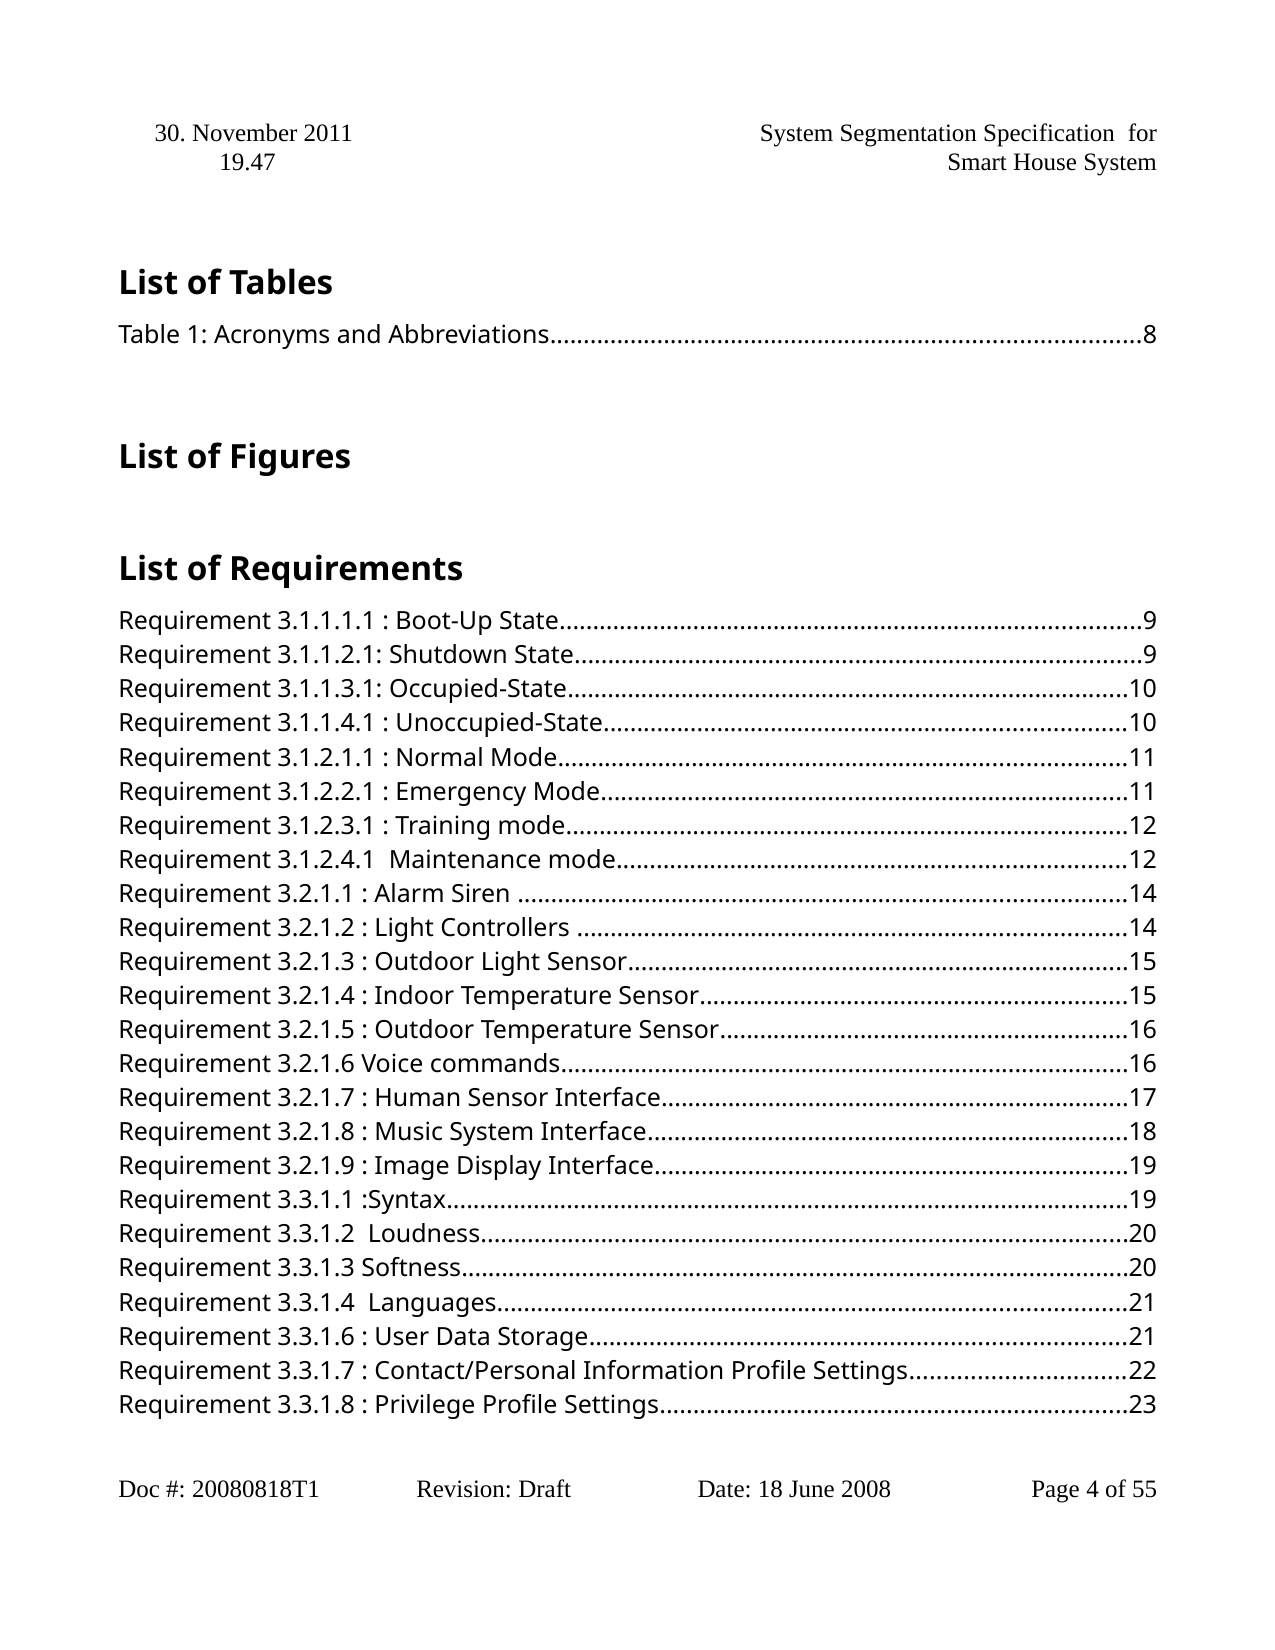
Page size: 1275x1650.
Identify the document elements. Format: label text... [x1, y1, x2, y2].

text Requirement 3.2.1.6 Voice commands 16 [118, 1046, 1157, 1080]
text Requirement 3.3.1.1 :Syntax 19 [118, 1182, 1157, 1216]
text Requirement 3.2.1.7 : Human Sensor Interface 17 [118, 1080, 1157, 1114]
text Requirement 3.2.1.5 : Outdoor Temperature Sensor 16 [118, 1012, 1157, 1046]
text Requirement 3.2.1.4 : Indoor Temperature Sensor 15 [118, 978, 1157, 1012]
text Requirement 3.3.1.2 Loudness 20 [118, 1216, 1157, 1250]
subtitle List of Requirements [118, 545, 1157, 590]
text Requirement 3.3.1.8 : Privilege Profile Settings 23 [118, 1386, 1157, 1420]
text Requirement 3.1.2.3.1 : Training mode 12 [118, 807, 1157, 841]
text Requirement 3.3.1.3 Softness 20 [118, 1250, 1157, 1284]
subtitle List of Tables [118, 259, 1157, 304]
text Requirement 3.2.1.8 : Music System Interface 18 [118, 1114, 1157, 1148]
text Requirement 3.3.1.4 Languages 21 [118, 1284, 1157, 1318]
text Requirement 3.1.1.4.1 : Unoccupied-State 10 [118, 705, 1157, 739]
text Requirement 3.1.2.4.1 Maintenance mode 12 [118, 841, 1157, 875]
text Requirement 3.1.2.2.1 : Emergency Mode 11 [118, 773, 1157, 807]
text Requirement 3.2.1.2 : Light Controllers 14 [118, 909, 1157, 943]
text Requirement 3.2.1.1 : Alarm Siren 14 [118, 875, 1157, 909]
subtitle List of Figures [118, 433, 1157, 479]
text Table 1: Acronyms and Abbreviations 8 [118, 317, 1157, 351]
text Requirement 3.1.1.3.1: Occupied-State 10 [118, 671, 1157, 705]
text Requirement 3.2.1.9 : Image Display Interface 19 [118, 1148, 1157, 1182]
text Requirement 3.1.1.1.1 : Boot-Up State 9 [118, 603, 1157, 637]
text Requirement 3.3.1.7 : Contact/Personal Information Profile Settings 22 [118, 1352, 1157, 1386]
text Requirement 3.3.1.6 : User Data Storage 21 [118, 1318, 1157, 1352]
text Requirement 3.2.1.3 : Outdoor Light Sensor 15 [118, 943, 1157, 978]
text Requirement 3.1.1.2.1: Shutdown State 9 [118, 637, 1157, 671]
text Requirement 3.1.2.1.1 : Normal Mode 11 [118, 739, 1157, 773]
